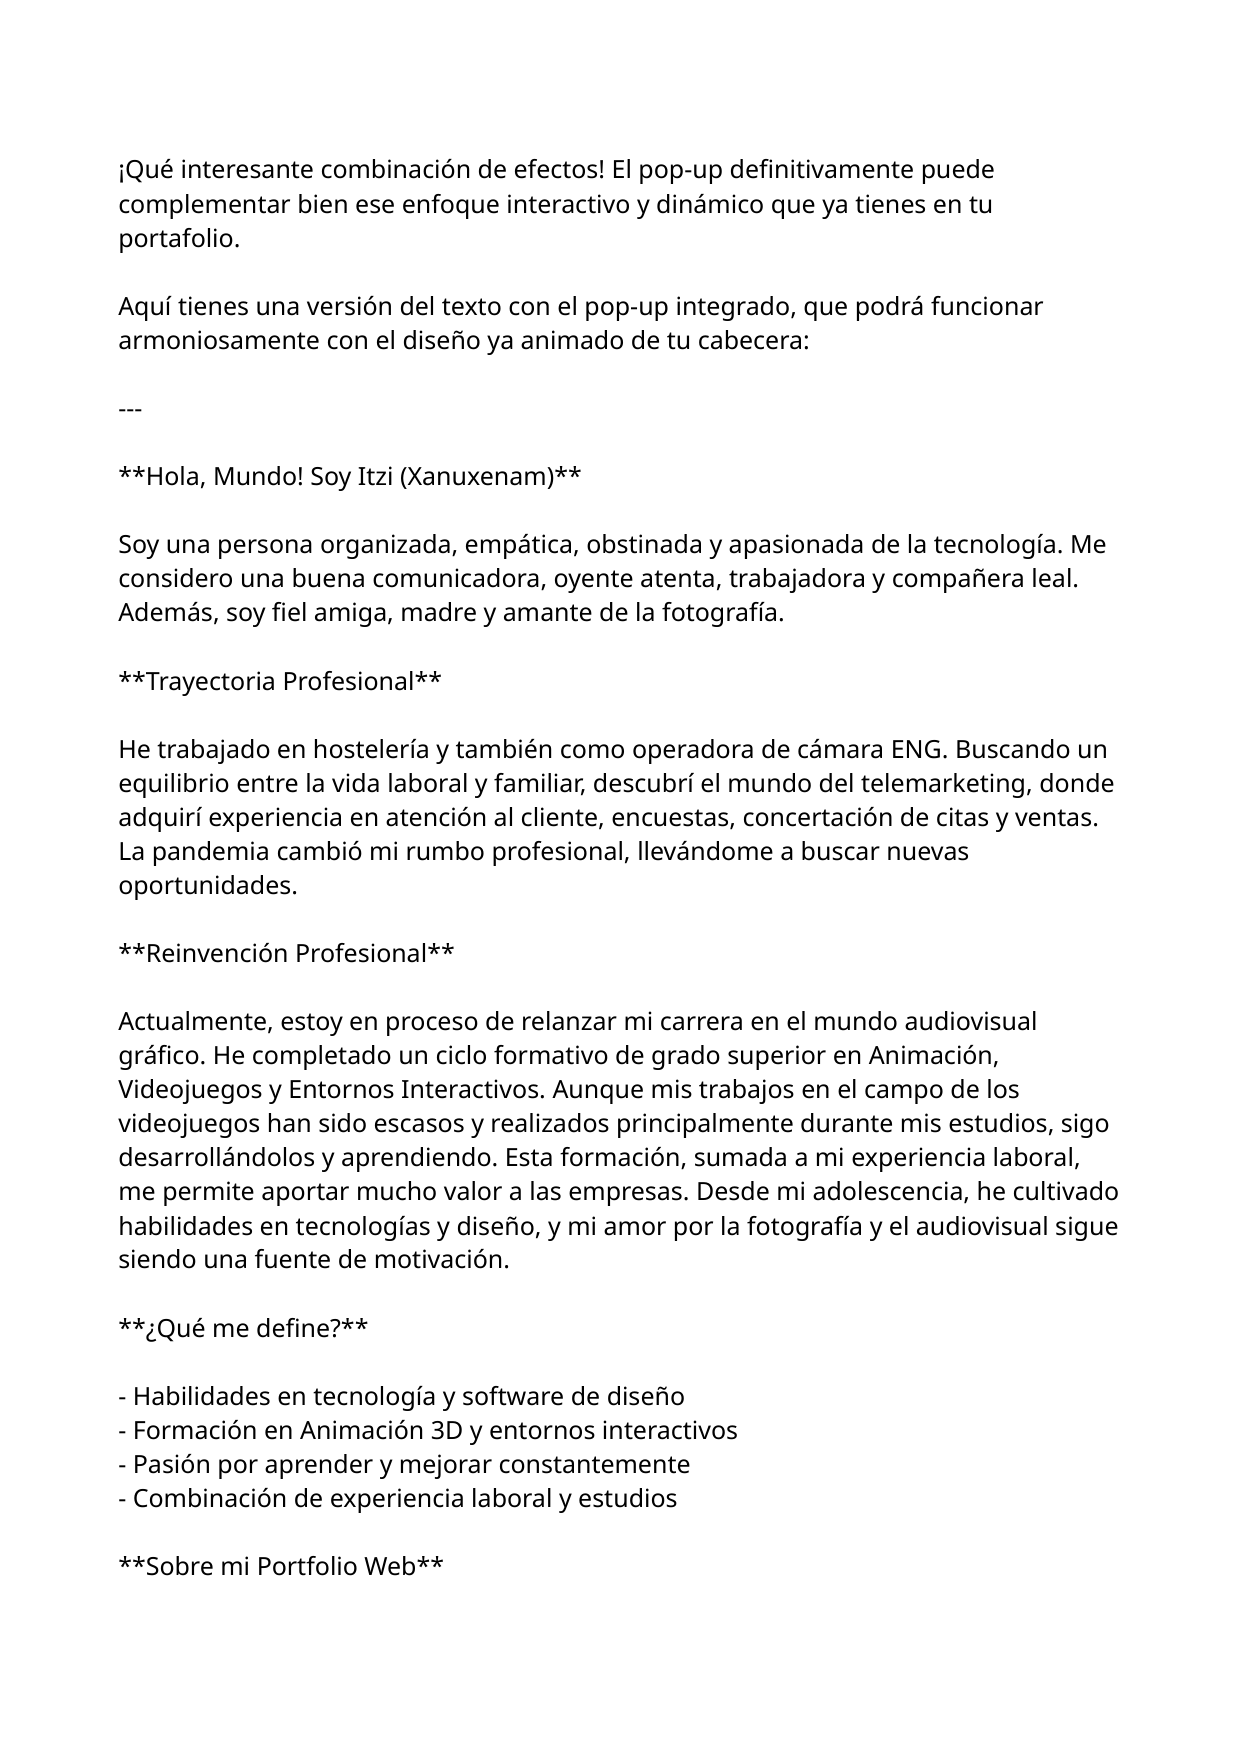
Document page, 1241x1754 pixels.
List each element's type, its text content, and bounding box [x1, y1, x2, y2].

text Soy una persona organizada, empática, obstinada y apasionada de la tecnología. Me considero una buena comunicadora, oyente atenta, trabajadora y compañera leal. Además, soy fiel amiga, madre y amante de la fotografía. [118, 527, 1122, 629]
text Actualmente, estoy en proceso de relanzar mi carrera en el mundo audiovisual gráfico. He completado un ciclo formativo de grado superior en Animación, Videojuegos y Entornos Interactivos. Aunque mis trabajos en el campo de los videojuegos han sido escasos y realizados principalmente durante mis estudios, sigo desarrollándolos y aprendiendo. Esta formación, sumada a mi experiencia laboral, me permite aportar mucho valor a las empresas. Desde mi adolescencia, he cultivado habilidades en tecnologías y diseño, y mi amor por la fotografía y el audiovisual sigue siendo una fuente de motivación. [118, 1004, 1122, 1276]
text He trabajado en hostelería y también como operadora de cámara ENG. Buscando un equilibrio entre la vida laboral y familiar, descubrí el mundo del telemarketing, donde adquirí experiencia en atención al cliente, encuestas, concertación de citas y ventas. La pandemia cambió mi rumbo profesional, llevándome a buscar nuevas oportunidades. [118, 731, 1122, 902]
text **Hola, Mundo! Soy Itzi (Xanuxenam)** [118, 459, 1122, 493]
text **Trayectoria Profesional** [118, 663, 1122, 697]
text --- [118, 391, 1122, 425]
text **Reinvención Profesional** [118, 936, 1122, 970]
text Aquí tienes una versión del texto con el pop-up integrado, que podrá funcionar armoniosamente con el diseño ya animado de tu cabecera: [118, 288, 1122, 357]
text **¿Qué me define?** [118, 1310, 1122, 1344]
text - Pasión por aprender y mejorar constantemente [118, 1447, 1122, 1481]
text - Combinación de experiencia laboral y estudios [118, 1481, 1122, 1515]
text **Sobre mi Portfolio Web** [118, 1549, 1122, 1583]
text - Formación en Animación 3D y entornos interactivos [118, 1412, 1122, 1447]
text - Habilidades en tecnología y software de diseño [118, 1378, 1122, 1412]
text ¡Qué interesante combinación de efectos! El pop-up definitivamente puede complementar bien ese enfoque interactivo y dinámico que ya tienes en tu portafolio. [118, 152, 1122, 254]
